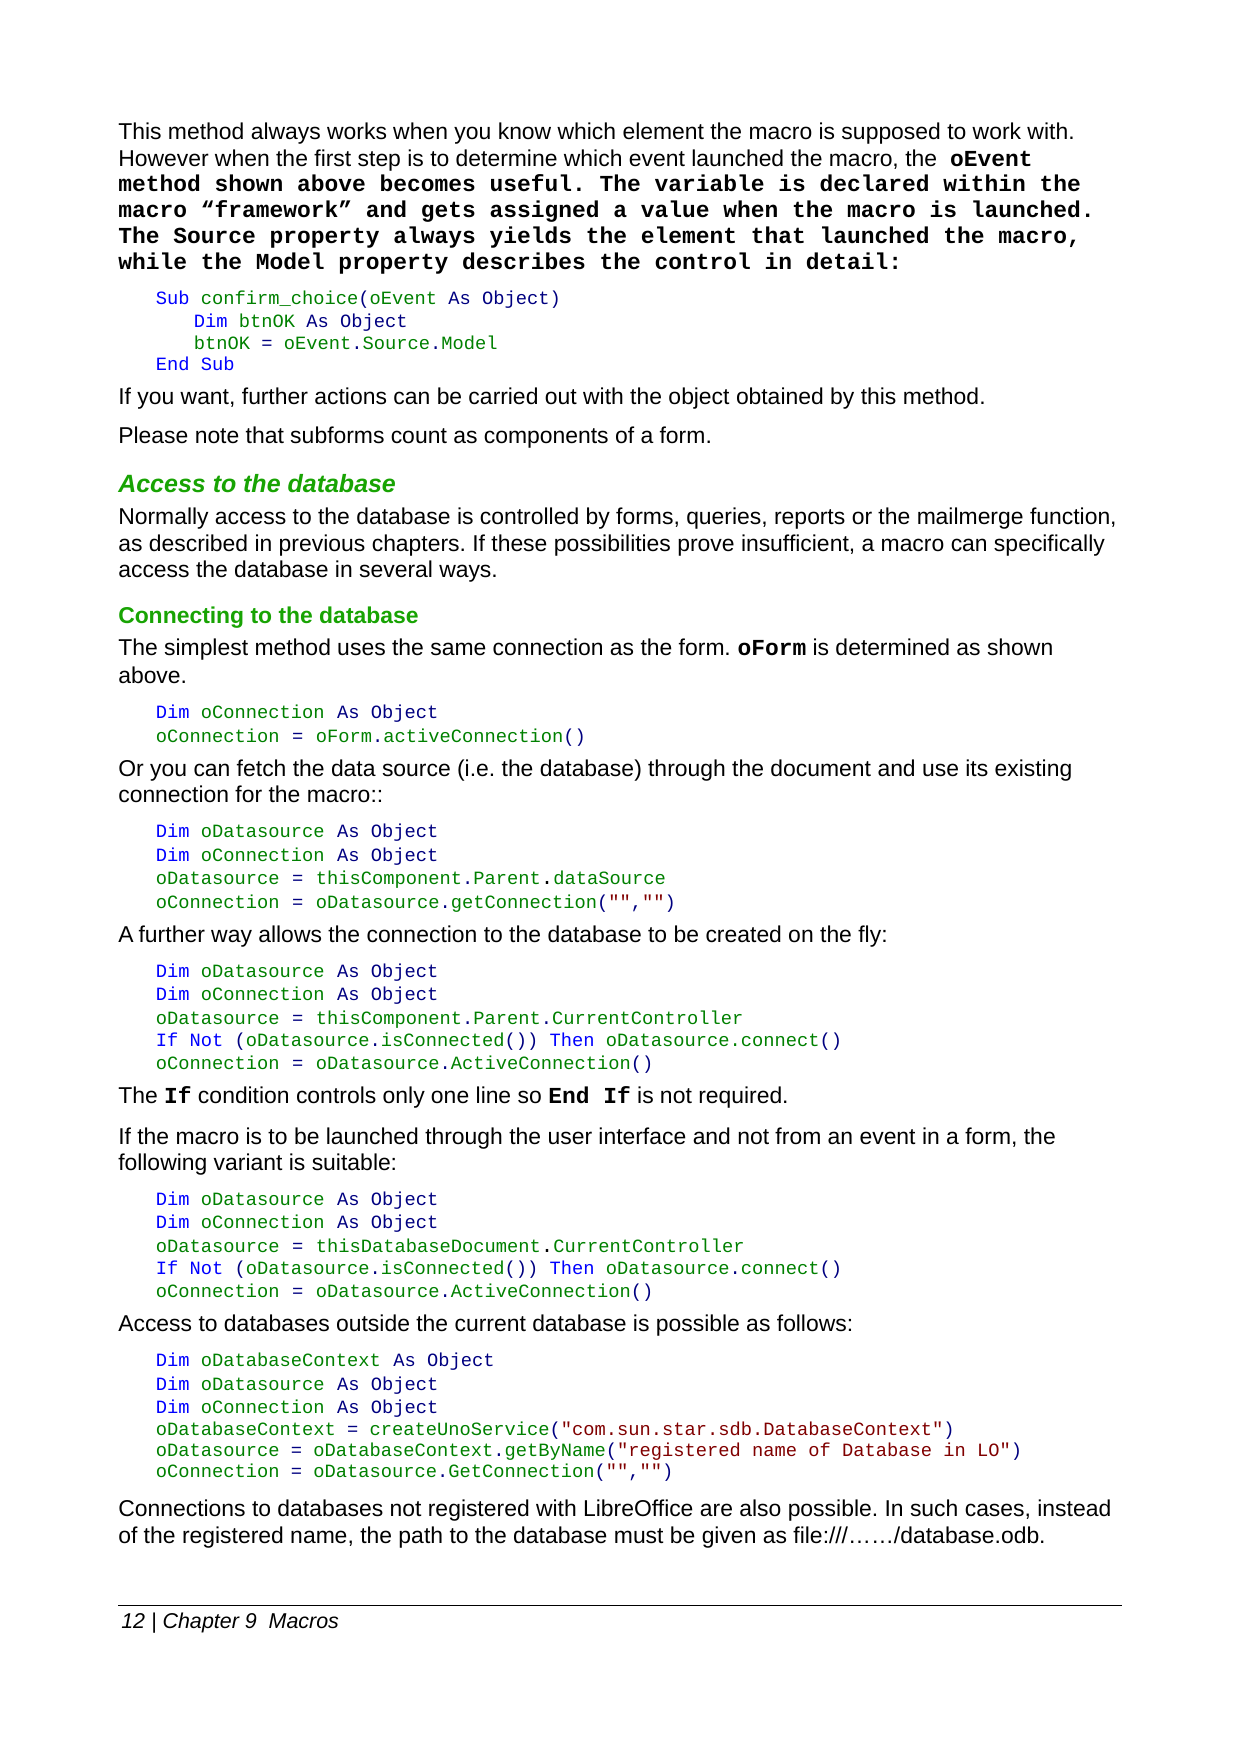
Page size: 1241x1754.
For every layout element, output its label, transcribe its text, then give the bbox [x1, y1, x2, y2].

subtitle Access to the database [118, 468, 1122, 497]
text Please note that subforms count as components of a form. [118, 422, 1122, 448]
text Sub confirm_choice(oEvent As Object) [156, 289, 1122, 310]
text oConnection = oDatasource.ActiveConnection() [156, 1052, 1122, 1076]
text Dim oDatasource As Object [156, 820, 1122, 844]
text Dim oConnection As Object [156, 701, 1122, 725]
text Access to databases outside the current database is possible as follows: [118, 1310, 1122, 1336]
text oConnection = oDatasource.ActiveConnection() [156, 1280, 1122, 1304]
text If Not (oDatasource.isConnected()) Then oDatasource.connect() [156, 1031, 1122, 1052]
text oDatasource = oDatabaseContext.getByName("registered name of Database in LO") [156, 1441, 1122, 1462]
text If the macro is to be launched through the user interface and not from an event in a form, the following variant is suitable: [118, 1123, 1122, 1175]
text If Not (oDatasource.isConnected()) Then oDatasource.connect() [156, 1259, 1122, 1280]
text Normally access to the database is controlled by forms, queries, reports or the mailmerge function, as described in previous chapters. If these possibilities prove insufficient, a macro can specifically access the database in several ways. [118, 503, 1122, 582]
text oDatabaseContext = createUnoService("com.sun.star.sdb.DatabaseContext") [156, 1420, 1122, 1441]
text oDatasource = thisDatabaseDocument.CurrentController [156, 1235, 1122, 1259]
text If you want, further actions can be carried out with the object obtained by this method. [118, 383, 1122, 409]
text The simplest method uses the same connection as the form. oForm is determined as shown above. [118, 634, 1122, 689]
text Dim oConnection As Object [156, 1212, 1122, 1235]
text Dim btnOK As Object [156, 310, 1122, 334]
text End Sub [156, 355, 1122, 376]
text The If condition controls only one line so End If is not required. [118, 1082, 1122, 1110]
text Dim oDatasource As Object [156, 960, 1122, 983]
text Dim oDatasource As Object [156, 1188, 1122, 1212]
text A further way allows the connection to the database to be created on the fly: [118, 921, 1122, 947]
text Or you can fetch the data source (i.e. the database) through the document and use its existing connection for the macro:: [118, 755, 1122, 808]
text btnOK = oEvent.Source.Model [156, 334, 1122, 355]
text Dim oDatasource As Object [156, 1372, 1122, 1396]
subtitle Connecting to the database [118, 602, 1122, 628]
text oDatasource = thisComponent.Parent.CurrentController [156, 1007, 1122, 1031]
text Dim oConnection As Object [156, 983, 1122, 1007]
text oConnection = oDatasource.GetConnection("","") [156, 1462, 1122, 1483]
text Dim oDatabaseContext As Object [156, 1349, 1122, 1372]
text oDatasource = thisComponent.Parent.dataSource [156, 867, 1122, 891]
text This method always works when you know which element the macro is supposed to work with. However when the first step is to determine which event launched the macro, the oEvent method shown above becomes useful. The variable is declared within the macro “framework” and gets assigned a value when the macro is launched. The Source property always yields the element that launched the macro, while the Model property describes the control in detail: [118, 118, 1122, 277]
text Dim oConnection As Object [156, 844, 1122, 867]
text Connections to databases not registered with LibreOffice are also possible. In such cases, instead of the registered name, the path to the database must be given as file:///……/database.odb. [118, 1495, 1122, 1548]
text Dim oConnection As Object [156, 1396, 1122, 1420]
text oConnection = oForm.activeConnection() [156, 725, 1122, 749]
text oConnection = oDatasource.getConnection("","") [156, 891, 1122, 915]
